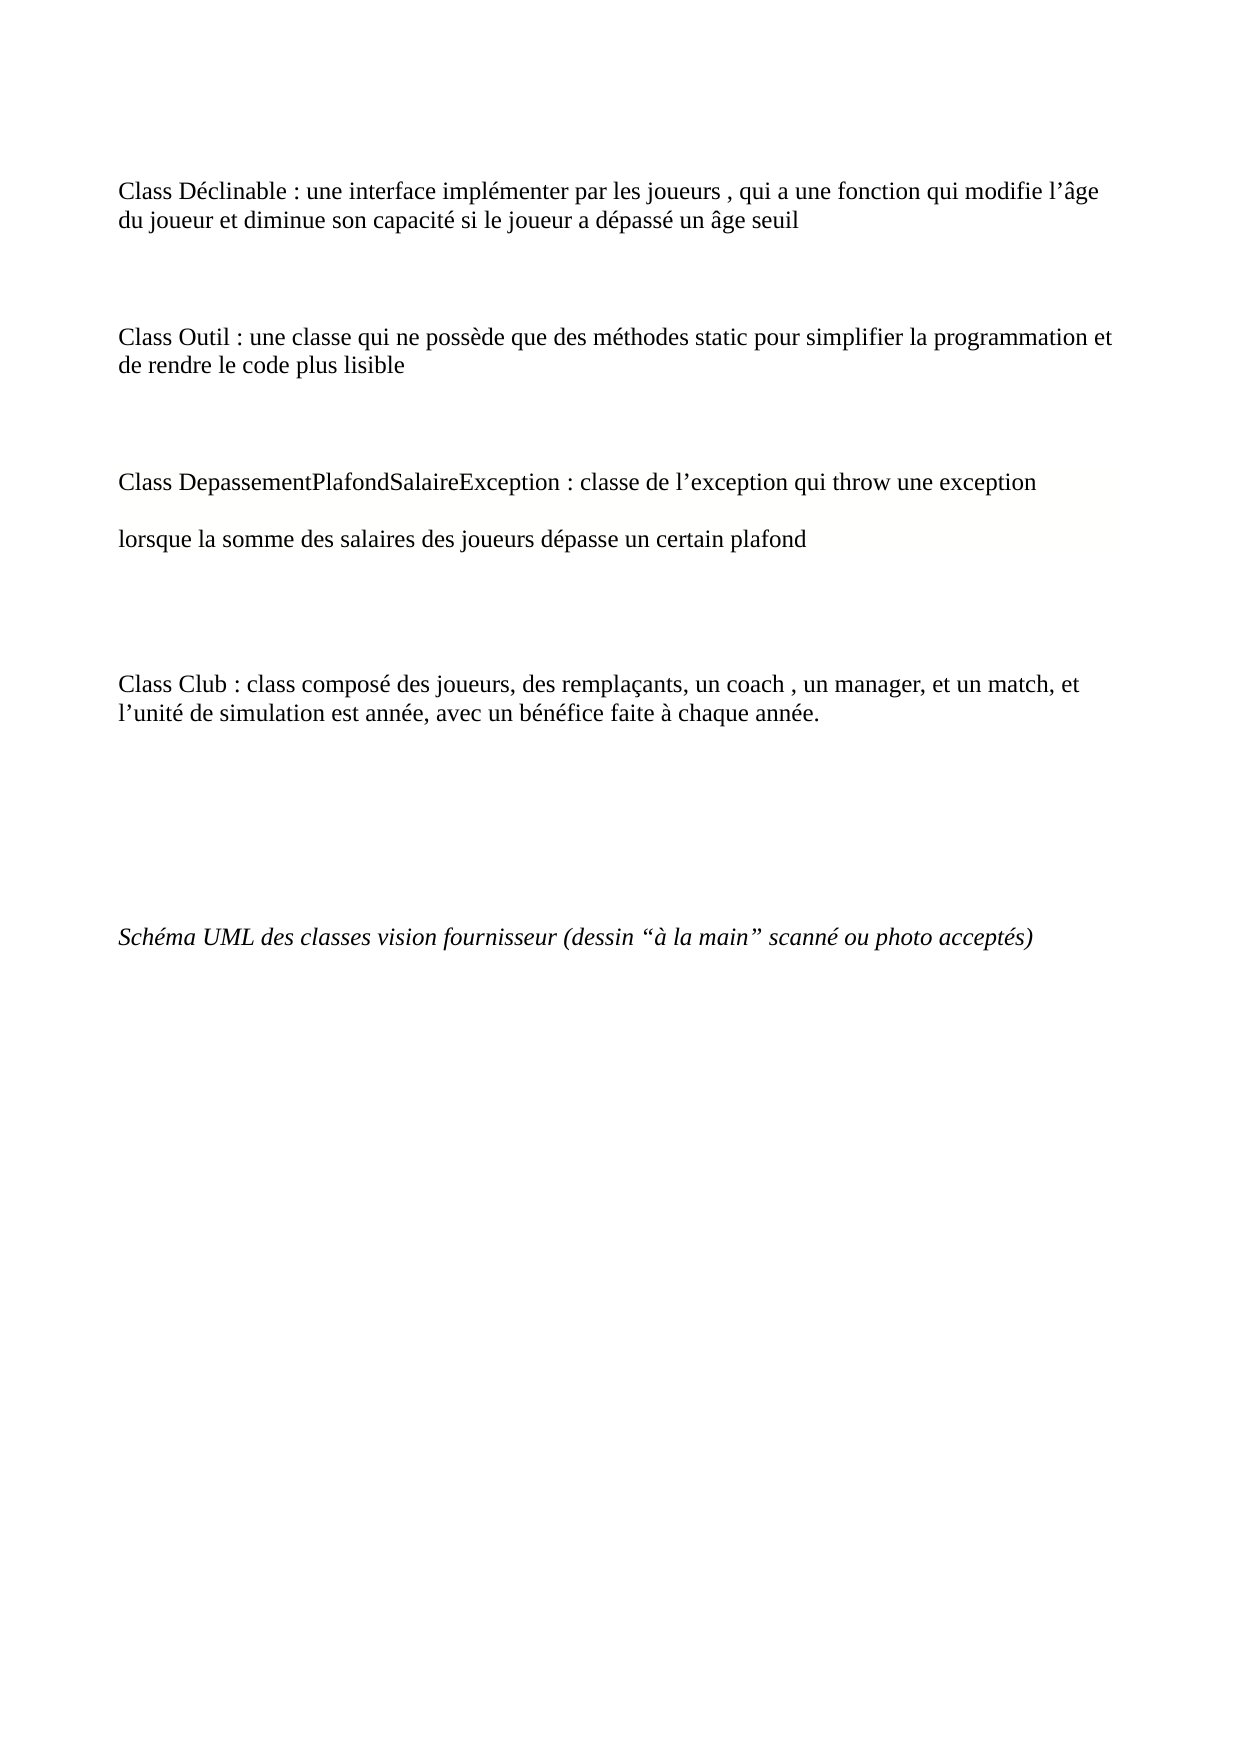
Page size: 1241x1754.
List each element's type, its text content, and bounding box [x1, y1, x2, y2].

table_cell Class Personne : classe mère, qui possède les attributs de base salaire et nom Class Joueur : classe fille de la classe personne, qui a comme attribut la capacité, âge et le contrat du joueur (avec des constants définies) Class Remplaçant : classe fille de la classe joueur, qui lui possède des coefficients différent de celui des joueurs Class Manager : classe fille de la classe personne, qui lui peut avoir un effet sur les bénéfices du club en fonction du salaire qu’on lui donne Class Coach : classe fille de la classe personne, qui lui peut avoir un effet sur l’augmentation du capacité des joueurs Class Match : un singleton qui a un constructeur private, qui simule un match en fonction du capacité moyenne des joueurs de notre club contre une équipe adverse de capacité généré aléatoirement Class Déclinable : une interface implémenter par les joueurs , qui a une fonction qui modifie l’âge du joueur et diminue son capacité si le joueur a dépassé un âge seuil Class Outil : une classe qui ne possède que des méthodes static pour simplifier la programmation et de rendre le code plus lisible Class DepassementPlafondSalaireException : classe de l’exception qui throw une exception lorsque la somme des salaires des joueurs dépasse un certain plafond Class Club : class composé des joueurs, des remplaçants, un coach , un manager, et un match, et l’unité de simulation est année, avec un bénéfice faite à chaque année. [118, 553, 1122, 873]
table_header Schéma UML des classes vision fournisseur (dessin “à la main” scanné ou photo acceptés) [118, 922, 1128, 980]
table_cell Class Personne : classe mère, qui possède les attributs de base salaire et nom Class Joueur : classe fille de la classe personne, qui a comme attribut la capacité, âge et le contrat du joueur (avec des constants définies) Class Remplaçant : classe fille de la classe joueur, qui lui possède des coefficients différent de celui des joueurs Class Manager : classe fille de la classe personne, qui lui peut avoir un effet sur les bénéfices du club en fonction du salaire qu’on lui donne Class Coach : classe fille de la classe personne, qui lui peut avoir un effet sur l’augmentation du capacité des joueurs Class Match : un singleton qui a un constructeur private, qui simule un match en fonction du capacité moyenne des joueurs de notre club contre une équipe adverse de capacité généré aléatoirement Class Déclinable : une interface implémenter par les joueurs , qui a une fonction qui modifie l’âge du joueur et diminue son capacité si le joueur a dépassé un âge seuil Class Outil : une classe qui ne possède que des méthodes static pour simplifier la programmation et de rendre le code plus lisible Class DepassementPlafondSalaireException : classe de l’exception qui throw une exception lorsque la somme des salaires des joueurs dépasse un certain plafond Class Club : class composé des joueurs, des remplaçants, un coach , un manager, et un match, et l’unité de simulation est année, avec un bénéfice faite à chaque année. [118, 118, 1122, 467]
